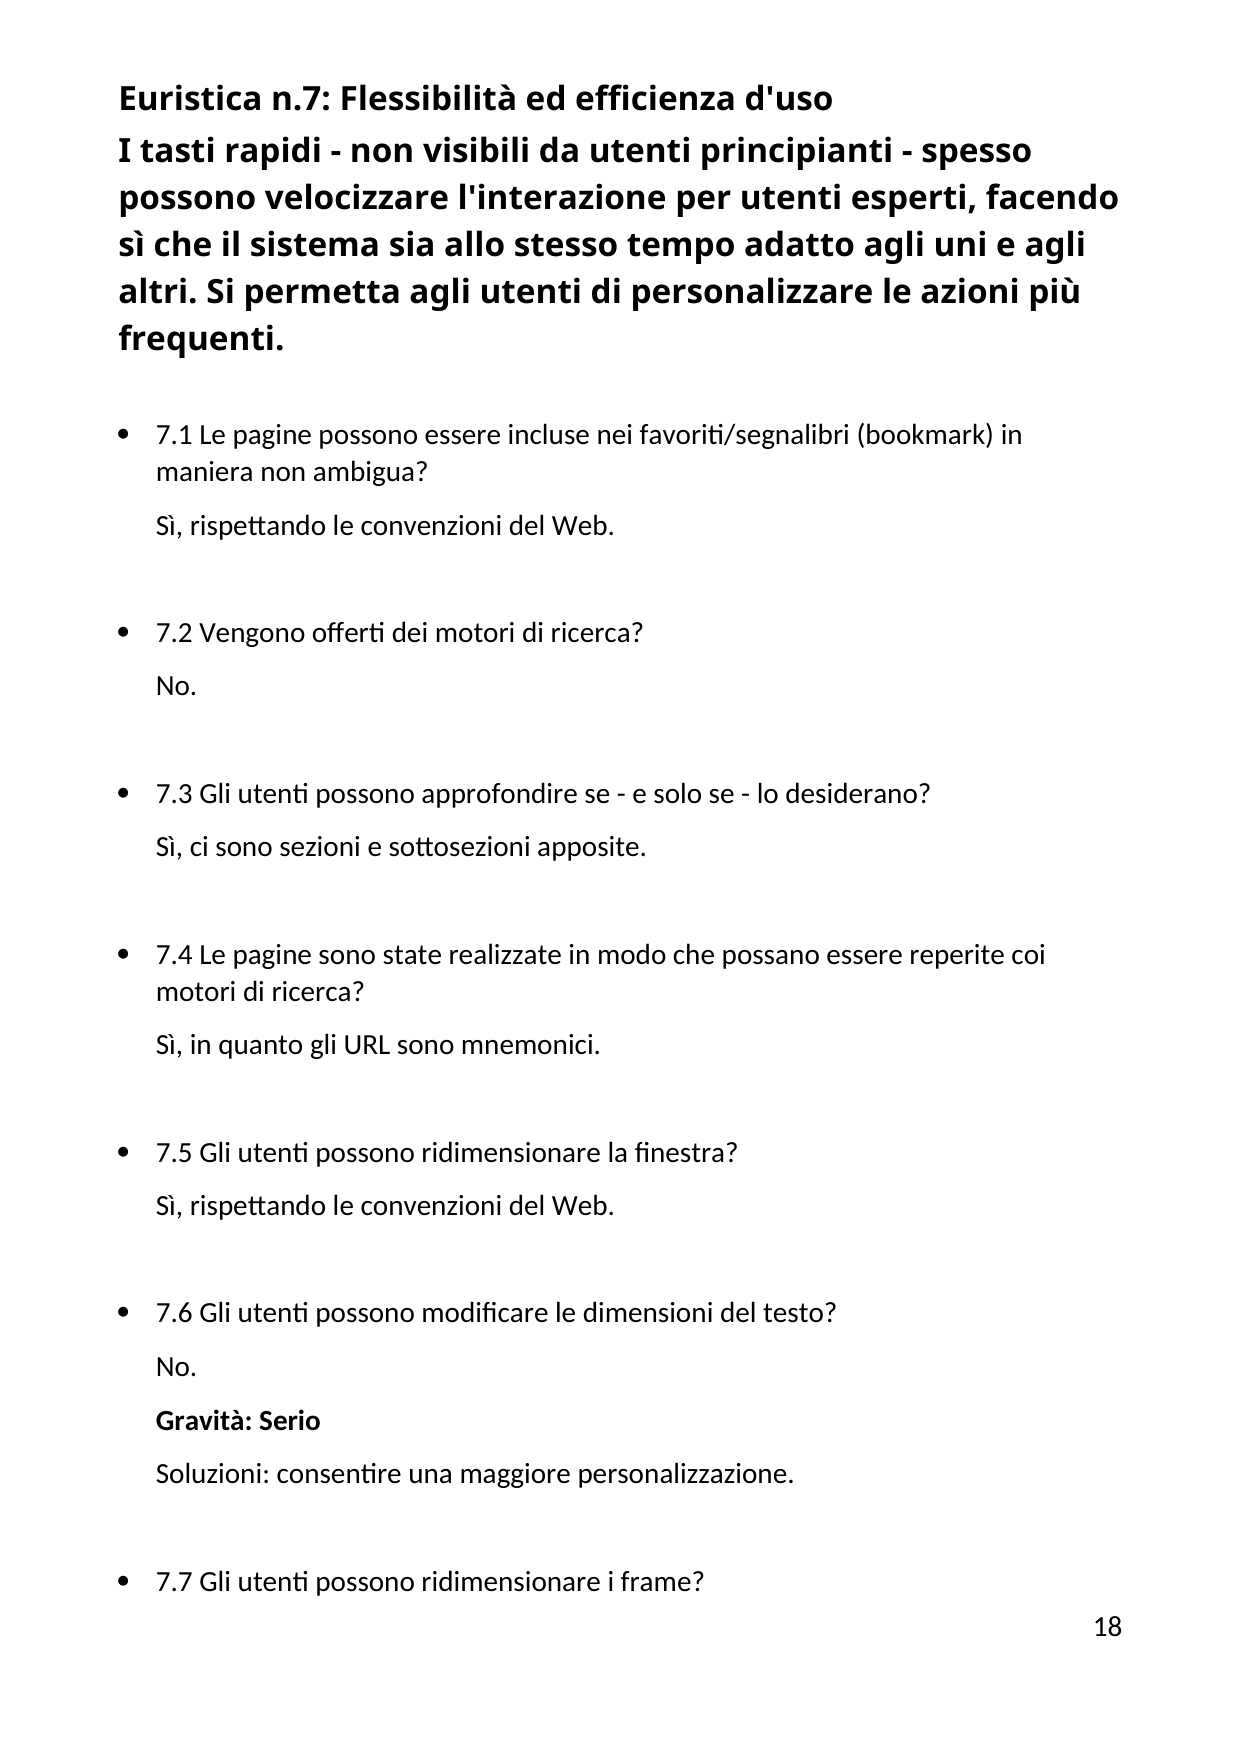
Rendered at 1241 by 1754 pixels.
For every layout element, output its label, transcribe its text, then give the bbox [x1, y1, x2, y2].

text Sì, ci sono sezioni e sottosezioni apposite. [156, 828, 1122, 864]
text No. [156, 1348, 1122, 1384]
list 7.7 Gli utenti possono ridimensionare i frame? [118, 1563, 1122, 1598]
list 7.2 Vengono offerti dei motori di ricerca? [118, 614, 1122, 649]
text Gravità: Serio [156, 1402, 1122, 1437]
subtitle I tasti rapidi - non visibili da utenti principianti - spesso possono velocizzare l'interazione per utenti esperti, facendo sì che il sistema sia allo stesso tempo adatto agli uni e agli altri. Si permetta agli utenti di personalizzare le azioni più frequenti. [118, 126, 1122, 361]
text No. [156, 667, 1122, 703]
subtitle Euristica n.7: Flessibilità ed efficienza d'uso [118, 75, 1122, 120]
list 7.3 Gli utenti possono approfondire se - e solo se - lo desiderano? [118, 775, 1122, 810]
text Sì, rispettando le convenzioni del Web. [156, 507, 1122, 542]
text Soluzioni: consentire una maggiore personalizzazione. [156, 1456, 1122, 1491]
list 7.1 Le pagine possono essere incluse nei favoriti/segnalibri (bookmark) in maniera non ambigua? [118, 416, 1122, 488]
list 7.6 Gli utenti possono modificare le dimensioni del testo? [118, 1294, 1122, 1330]
list 7.5 Gli utenti possono ridimensionare la finestra? [118, 1134, 1122, 1169]
list 7.4 Le pagine sono state realizzate in modo che possano essere reperite coi motori di ricerca? [118, 936, 1122, 1008]
text Sì, rispettando le convenzioni del Web. [156, 1187, 1122, 1223]
text Sì, in quanto gli URL sono mnemonici. [156, 1026, 1122, 1062]
